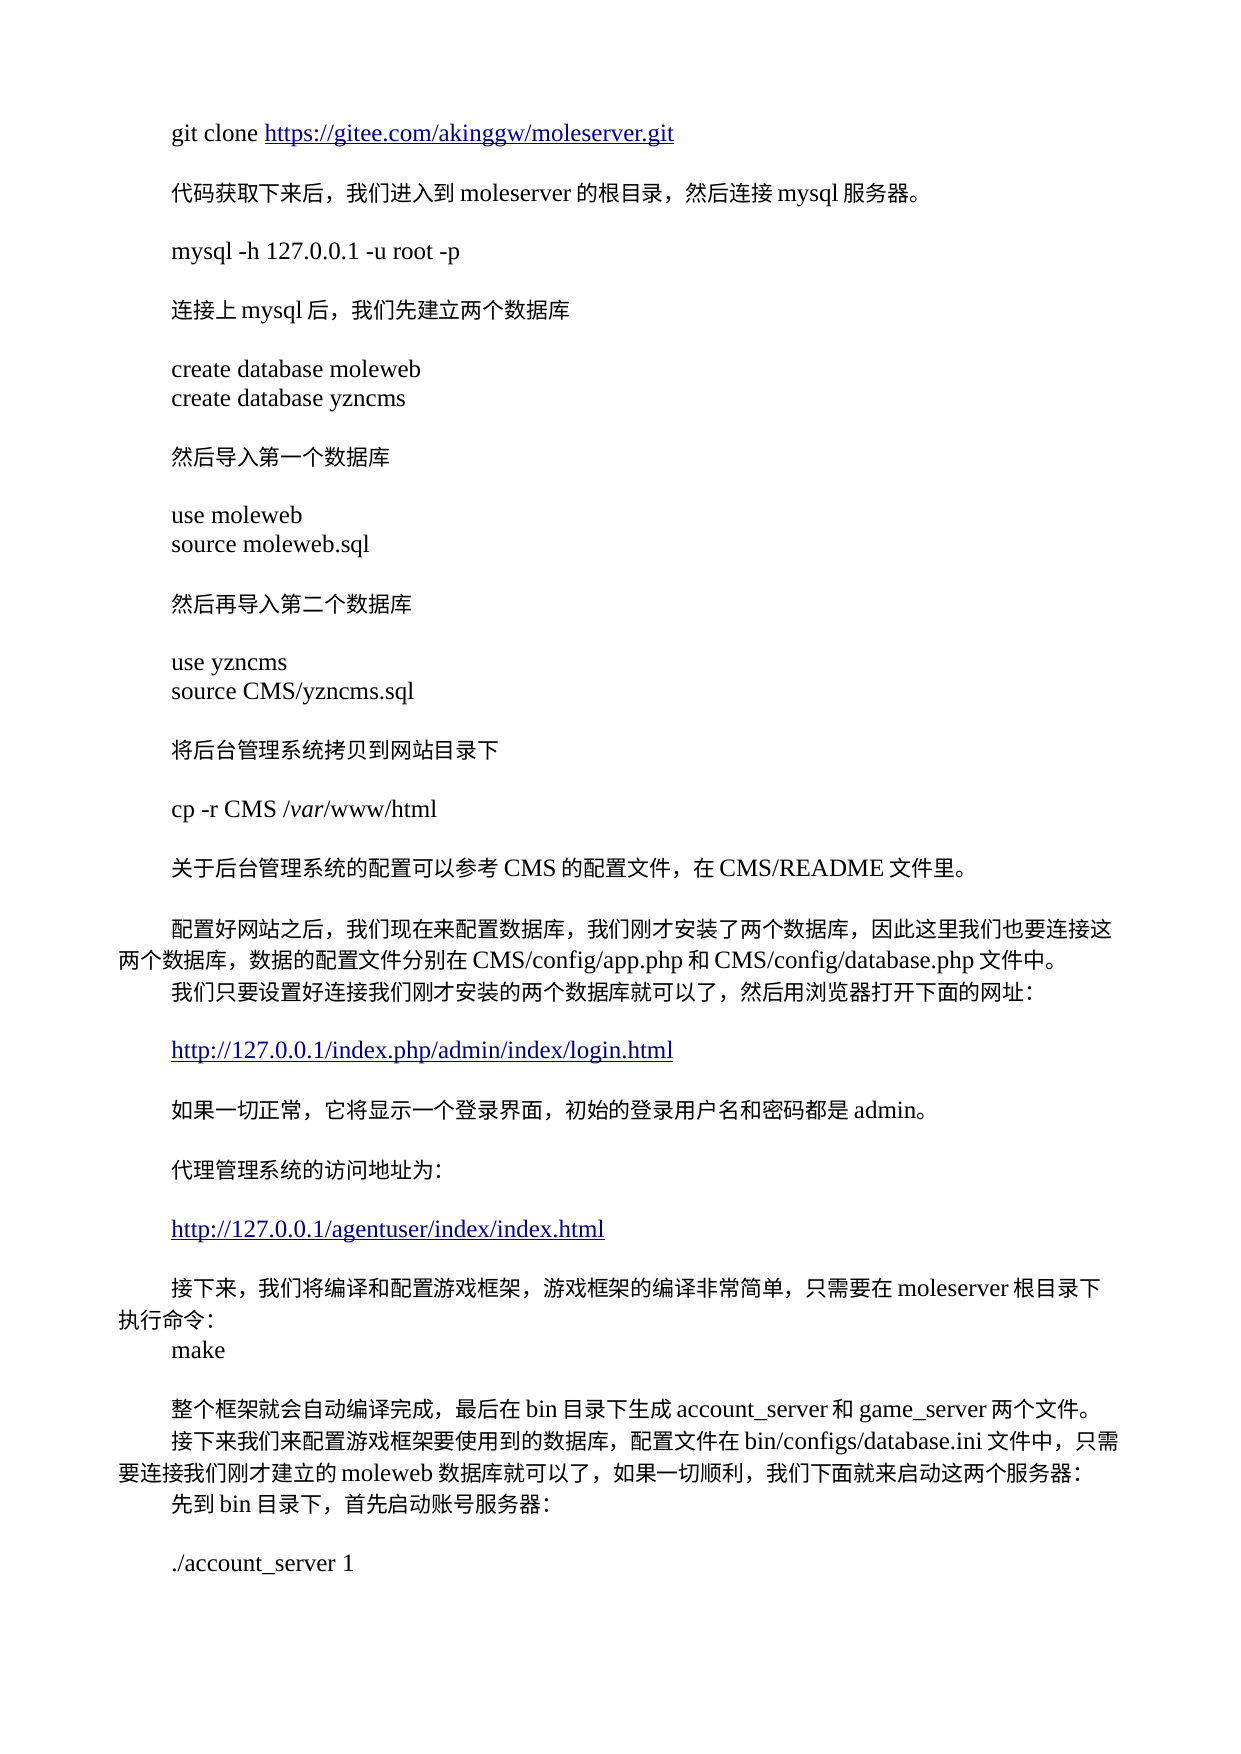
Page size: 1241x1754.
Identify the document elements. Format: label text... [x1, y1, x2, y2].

text make [118, 1335, 1122, 1363]
text 关于后台管理系统的配置可以参考CMS的配置文件，在CMS/README文件里。 [118, 851, 1122, 883]
text 我们只要设置好连接我们刚才安装的两个数据库就可以了，然后用浏览器打开下面的网址： [118, 975, 1122, 1007]
text 整个框架就会自动编译完成，最后在bin目录下生成account_server和game_server两个文件。 [118, 1392, 1122, 1424]
text cp -r CMS /var/www/html [118, 794, 1122, 823]
text 先到bin目录下，首先启动账号服务器： [118, 1487, 1122, 1519]
text mysql -h 127.0.0.1 -u root -p [118, 236, 1122, 265]
text 接下来我们来配置游戏框架要使用到的数据库，配置文件在bin/configs/database.ini文件中，只需要连接我们刚才建立的moleweb数据库就可以了，如果一切顺利，我们下面就来启动这两个服务器： [118, 1424, 1122, 1487]
text create database moleweb [118, 354, 1122, 383]
text use yzncms [118, 647, 1122, 676]
text http://127.0.0.1/index.php/admin/index/login.html [118, 1036, 1122, 1064]
text 如果一切正常，它将显示一个登录界面，初始的登录用户名和密码都是admin。 [118, 1093, 1122, 1125]
text 将后台管理系统拷贝到网站目录下 [118, 733, 1122, 765]
text create database yzncms [118, 383, 1122, 411]
text 代理管理系统的访问地址为： [118, 1153, 1122, 1185]
text 然后导入第一个数据库 [118, 440, 1122, 472]
text 代码获取下来后，我们进入到moleserver的根目录，然后连接mysql服务器。 [118, 176, 1122, 207]
text ./account_server 1 [118, 1548, 1122, 1576]
text 配置好网站之后，我们现在来配置数据库，我们刚才安装了两个数据库，因此这里我们也要连接这两个数据库，数据的配置文件分别在CMS/config/app.php和CMS/config/database.php文件中。 [118, 912, 1122, 975]
text source moleweb.sql [118, 529, 1122, 558]
text 连接上mysql后，我们先建立两个数据库 [118, 293, 1122, 325]
text source CMS/yzncms.sql [118, 676, 1122, 705]
text 然后再导入第二个数据库 [118, 587, 1122, 618]
text use moleweb [118, 501, 1122, 529]
text 接下来，我们将编译和配置游戏框架，游戏框架的编译非常简单，只需要在moleserver根目录下执行命令： [118, 1271, 1122, 1335]
text git clone https://gitee.com/akinggw/moleserver.git [118, 118, 1122, 147]
text http://127.0.0.1/agentuser/index/index.html [118, 1214, 1122, 1243]
